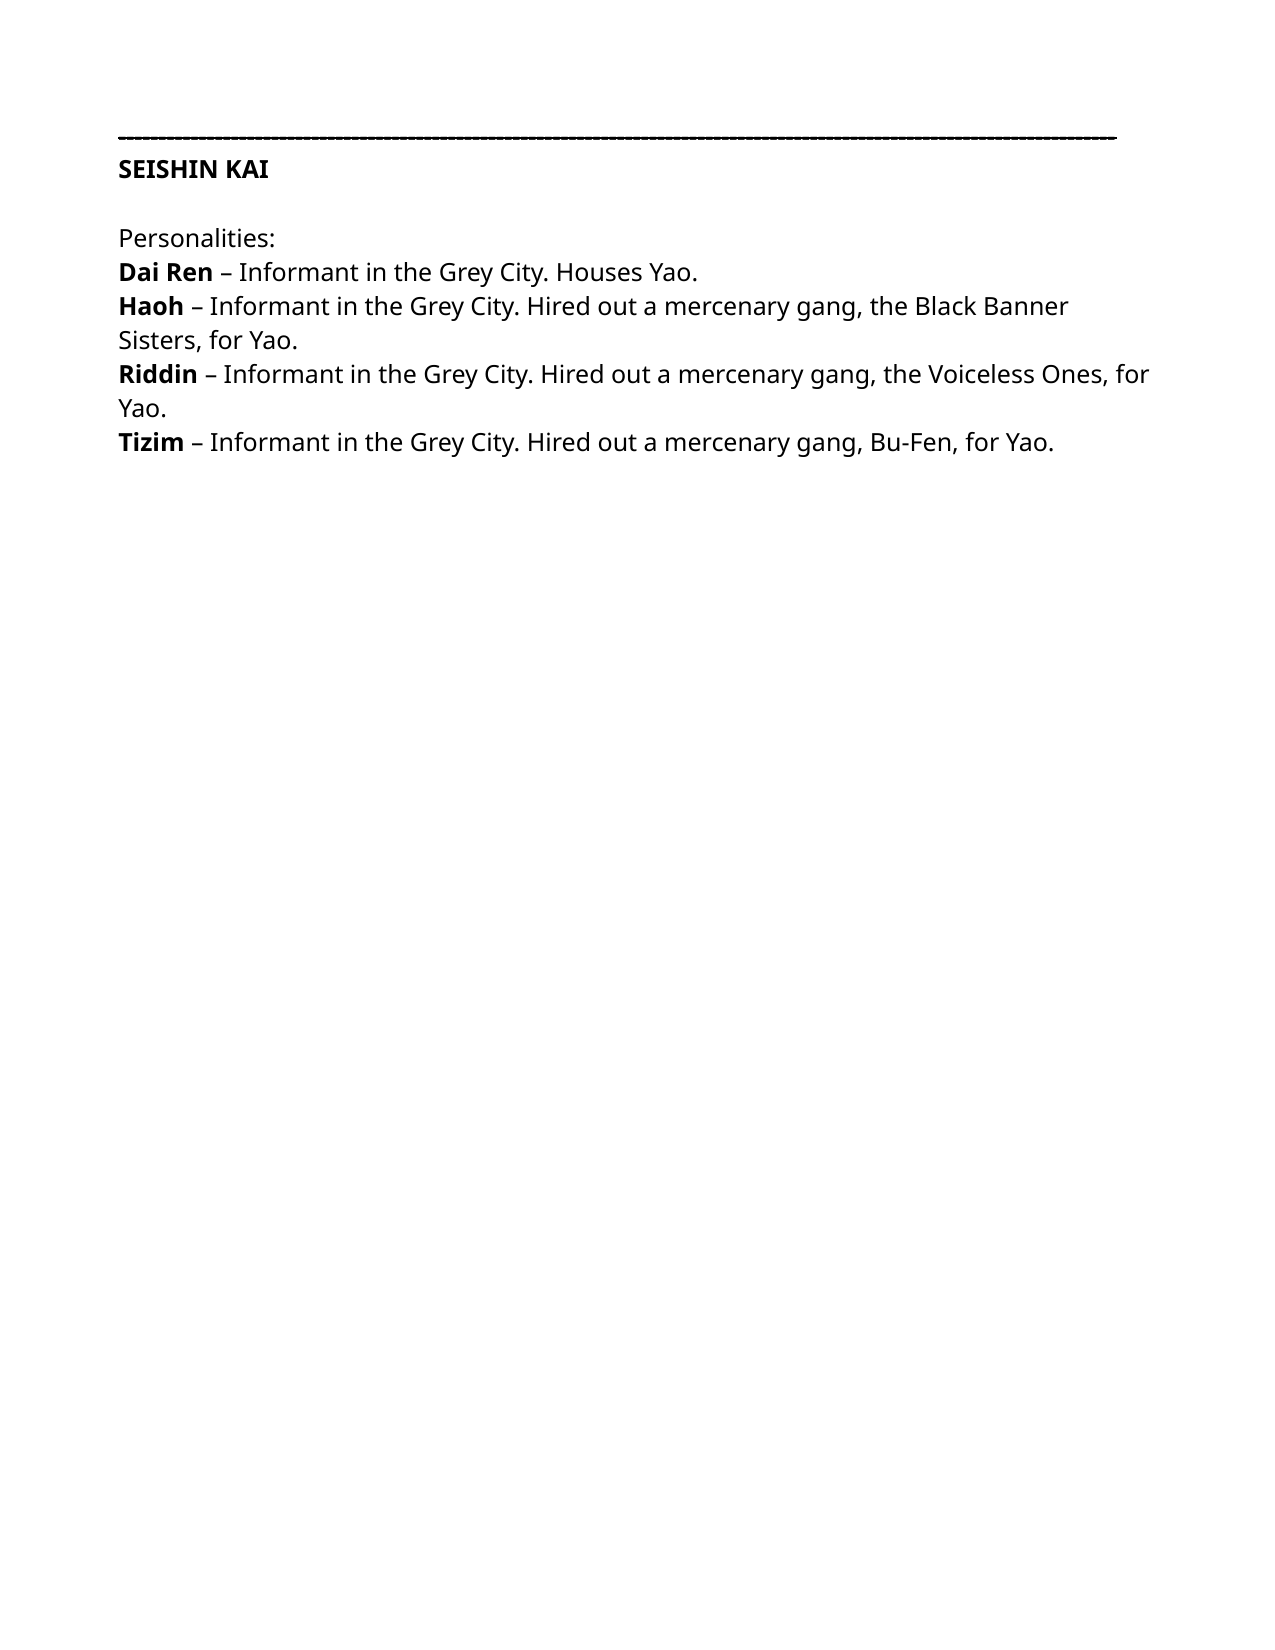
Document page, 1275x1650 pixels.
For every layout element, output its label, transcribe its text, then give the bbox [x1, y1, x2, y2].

text ---------------------------------------------------------------------------------------------------------------------------- [118, 118, 1157, 152]
text Haoh – Informant in the Grey City. Hired out a mercenary gang, the Black Banner Sisters, for Yao. [118, 288, 1157, 357]
text Dai Ren – Informant in the Grey City. Houses Yao. [118, 254, 1157, 288]
text Tizim – Informant in the Grey City. Hired out a mercenary gang, Bu-Fen, for Yao. [118, 425, 1157, 459]
text Riddin – Informant in the Grey City. Hired out a mercenary gang, the Voiceless Ones, for Yao. [118, 357, 1157, 425]
text SEISHIN KAI [118, 152, 1157, 186]
text Personalities: [118, 220, 1157, 254]
